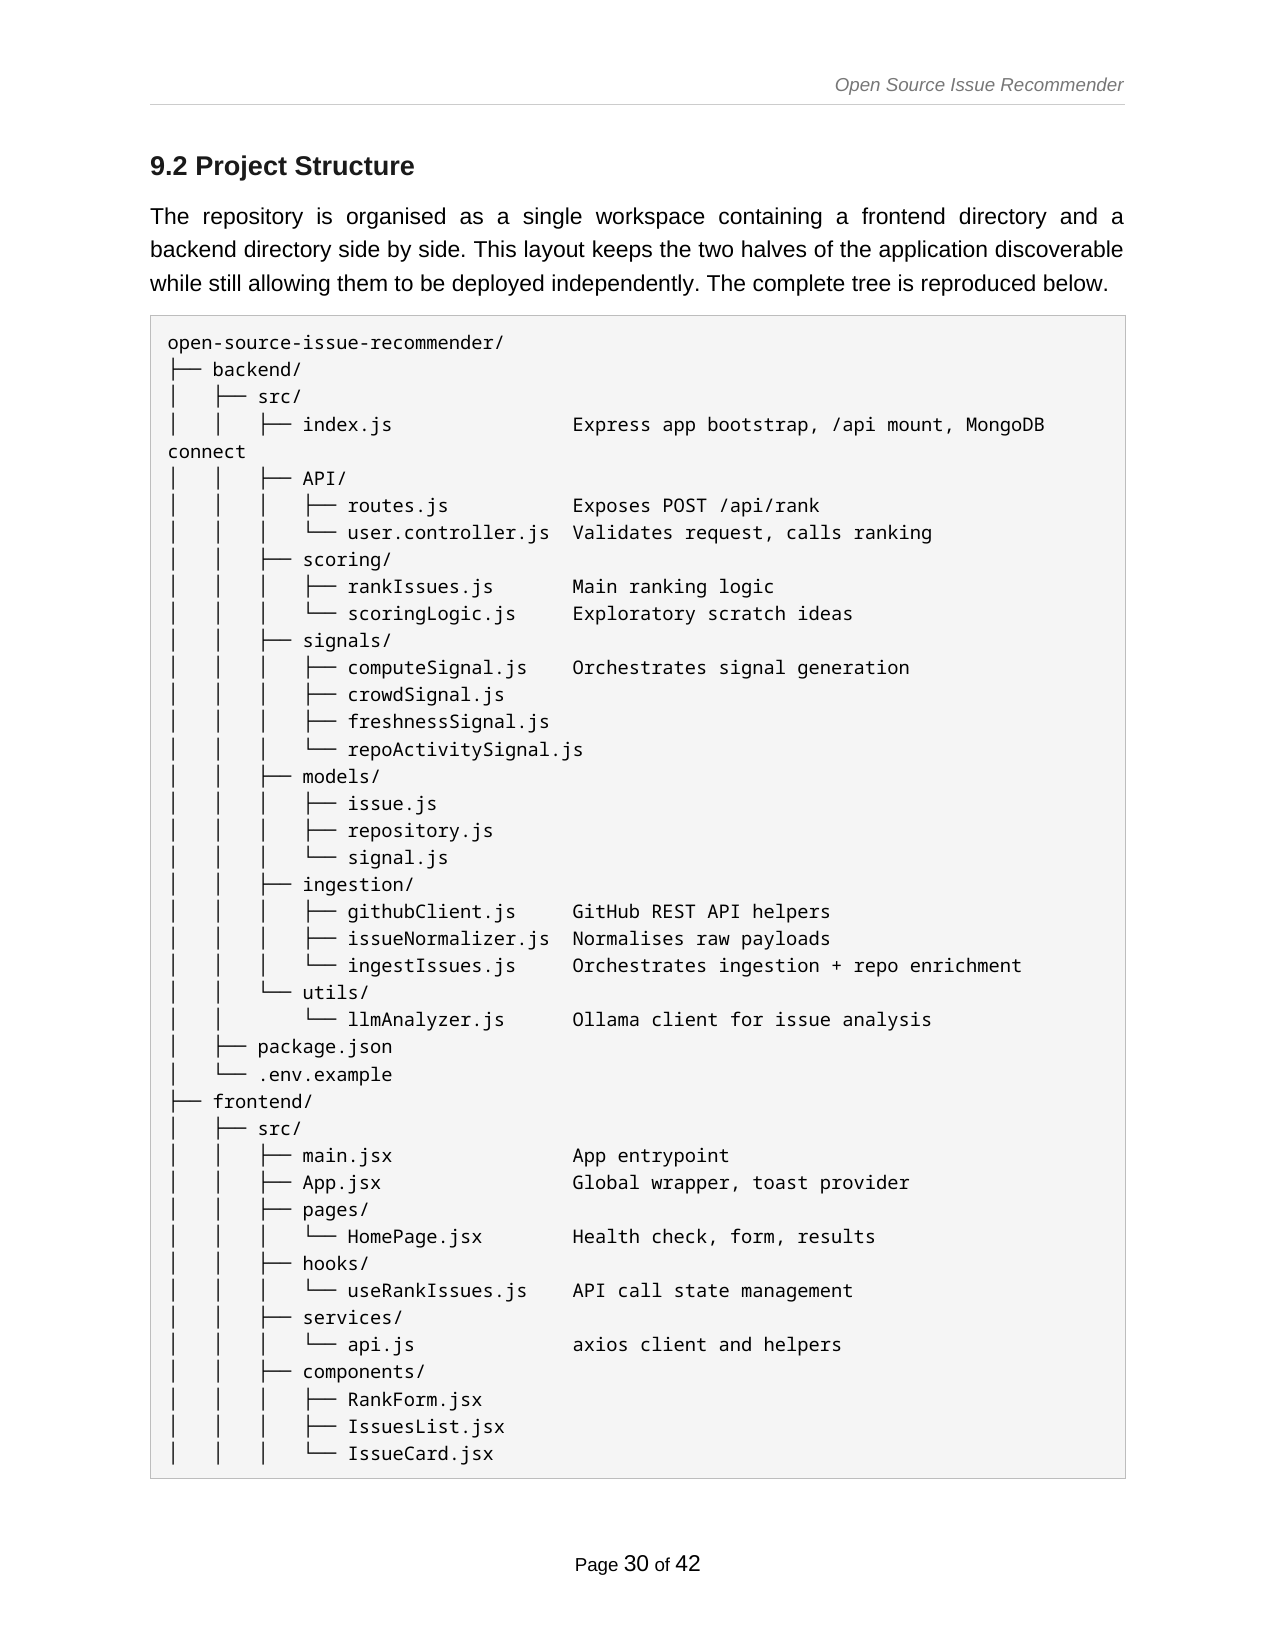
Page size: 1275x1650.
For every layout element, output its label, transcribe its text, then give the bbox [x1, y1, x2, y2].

text The repository is organised as a single workspace containing a frontend directory and a backend directory side by side. This layout keeps the two halves of the application discoverable while still allowing them to be deployed independently. The complete tree is reproduced below. [150, 198, 1125, 298]
table_header open-source-issue-recommender/ ├── backend/ │ ├── src/ │ │ ├── index.js Express app bootstrap, /api mount, MongoDB connect │ │ ├── API/ │ │ │ ├── routes.js Exposes POST /api/rank │ │ │ └── user.controller.js Validates request, calls ranking │ │ ├── scoring/ │ │ │ ├── rankIssues.js Main ranking logic │ │ │ └── scoringLogic.js Exploratory scratch ideas │ │ ├── signals/ │ │ │ ├── computeSignal.js Orchestrates signal generation │ │ │ ├── crowdSignal.js │ │ │ ├── freshnessSignal.js │ │ │ └── repoActivitySignal.js │ │ ├── models/ │ │ │ ├── issue.js │ │ │ ├── repository.js │ │ │ └── signal.js │ │ ├── ingestion/ │ │ │ ├── githubClient.js GitHub REST API helpers │ │ │ ├── issueNormalizer.js Normalises raw payloads │ │ │ └── ingestIssues.js Orchestrates ingestion + repo enrichment │ │ └── utils/ │ │ └── llmAnalyzer.js Ollama client for issue analysis │ ├── package.json │ └── .env.example ├── frontend/ │ ├── src/ │ │ ├── main.jsx App entrypoint │ │ ├── App.jsx Global wrapper, toast provider │ │ ├── pages/ │ │ │ └── HomePage.jsx Health check, form, results │ │ ├── hooks/ │ │ │ └── useRankIssues.js API call state management │ │ ├── services/ │ │ │ └── api.js axios client and helpers │ │ ├── components/ │ │ │ ├── RankForm.jsx │ │ │ ├── IssuesList.jsx │ │ │ └── IssueCard.jsx [151, 316, 1125, 1478]
subtitle 9.2 Project Structure [150, 150, 1125, 181]
